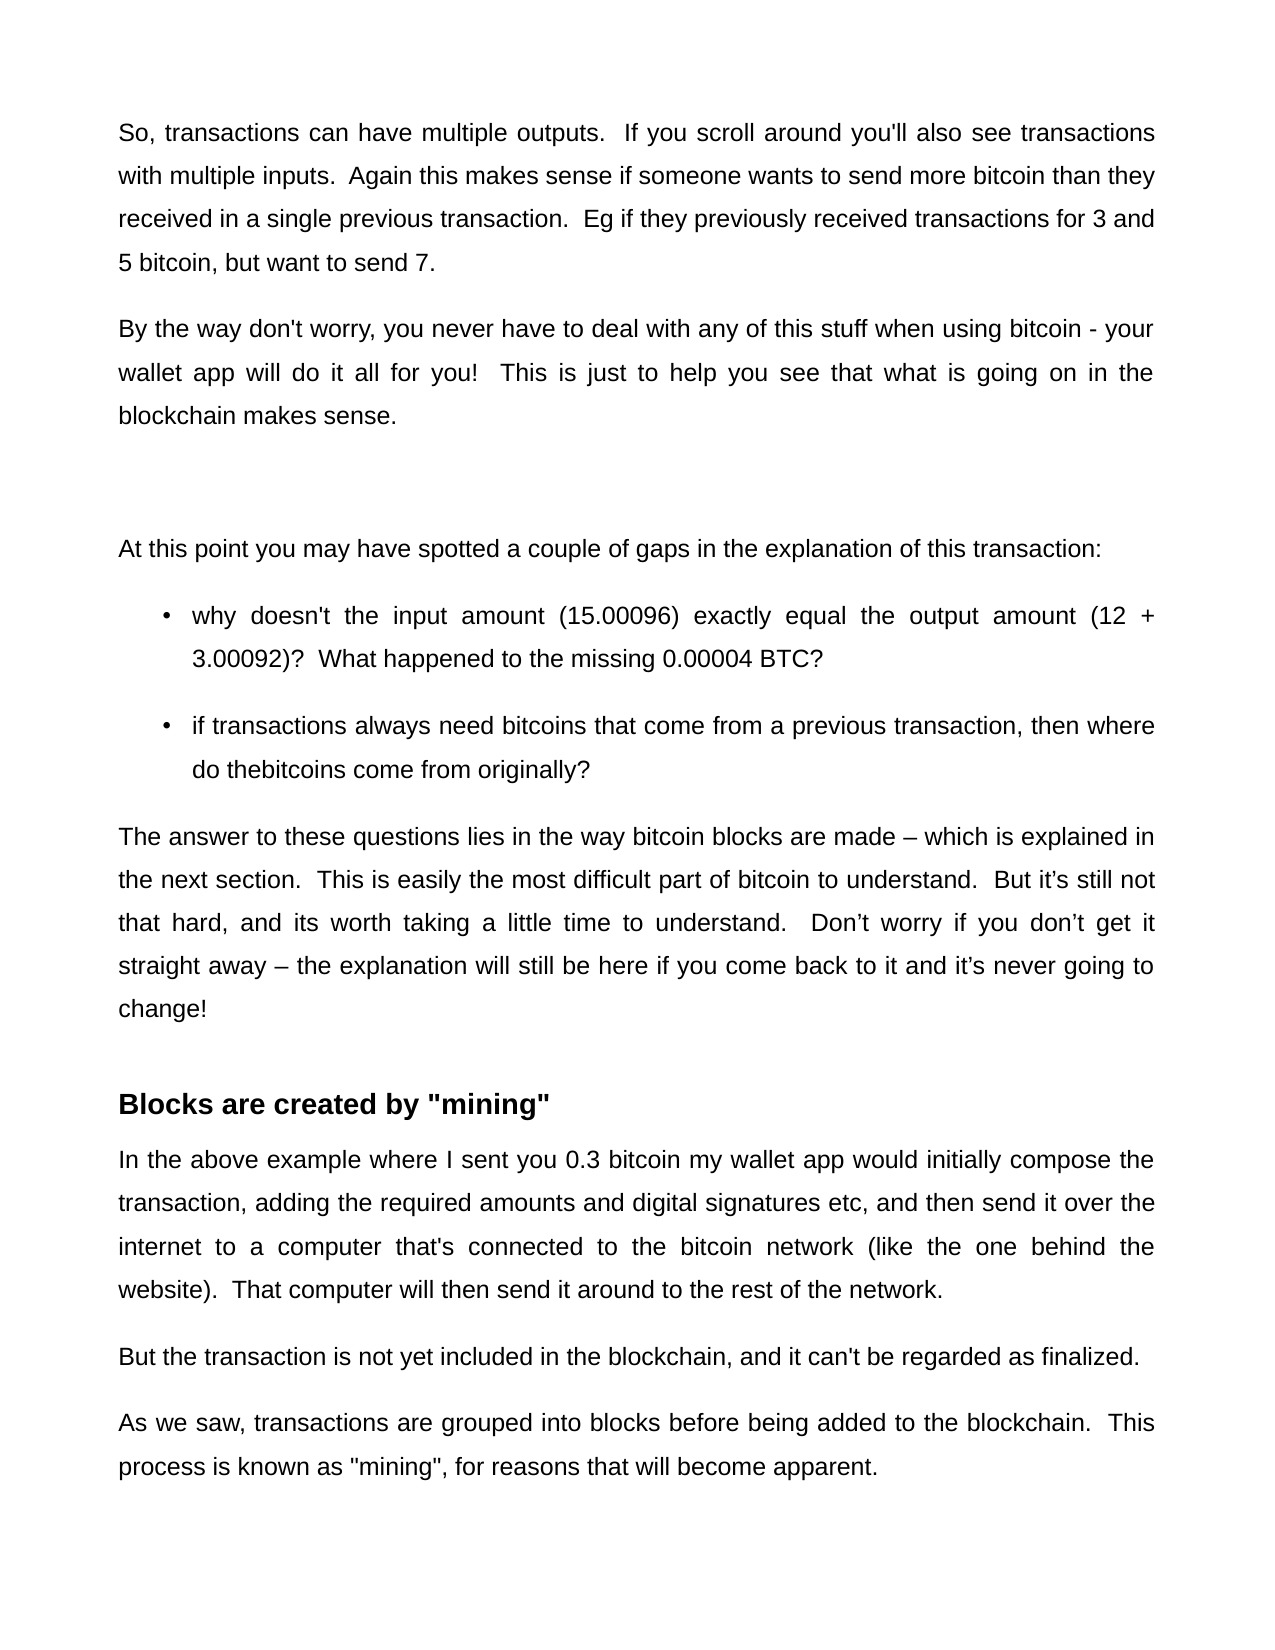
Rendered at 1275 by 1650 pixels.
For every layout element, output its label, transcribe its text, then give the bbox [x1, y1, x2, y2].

text As we saw, transactions are grouped into blocks before being added to the blockchain. This process is known as "mining", for reasons that will become apparent. [118, 1408, 1157, 1480]
text So, transactions can have multiple outputs. If you scroll around you'll also see transactions with multiple inputs. Again this makes sense if someone wants to send more bitcoin than they received in a single previous transaction. Eg if they previously received transactions for 3 and 5 bitcoin, but want to send 7. [118, 118, 1157, 276]
text In the above example where I sent you 0.3 bitcoin my wallet app would initially compose the transaction, adding the required amounts and digital signatures etc, and then send it over the internet to a computer that's connected to the bitcoin network (like the one behind the website). That computer will then send it around to the rest of the network. [118, 1145, 1157, 1303]
text But the transaction is not yet included in the blockchain, and it can't be regarded as finalized. [118, 1341, 1157, 1370]
text The answer to these questions lies in the way bitcoin blocks are made – which is explained in the next section. This is easily the most difficult part of bitcoin to understand. But it’s still not that hard, and its worth taking a little time to understand. Don’t worry if you don’t get it straight away – the explanation will still be here if you come back to it and it’s never going to change! [118, 821, 1157, 1023]
text At this point you may have spotted a couple of gaps in the explanation of this transaction: [118, 534, 1157, 563]
list if transactions always need bitcoins that come from a previous transaction, then where do thebitcoins come from originally? [162, 711, 1157, 783]
list why doesn't the input amount (15.00096) exactly equal the output amount (12 + 3.00092)? What happened to the missing 0.00004 BTC? [162, 601, 1157, 673]
subtitle Blocks are created by "mining" [118, 1087, 1157, 1121]
text By the way don't worry, you never have to deal with any of this stuff when using bitcoin - your wallet app will do it all for you! This is just to help you see that what is going on in the blockchain makes sense. [118, 314, 1157, 429]
